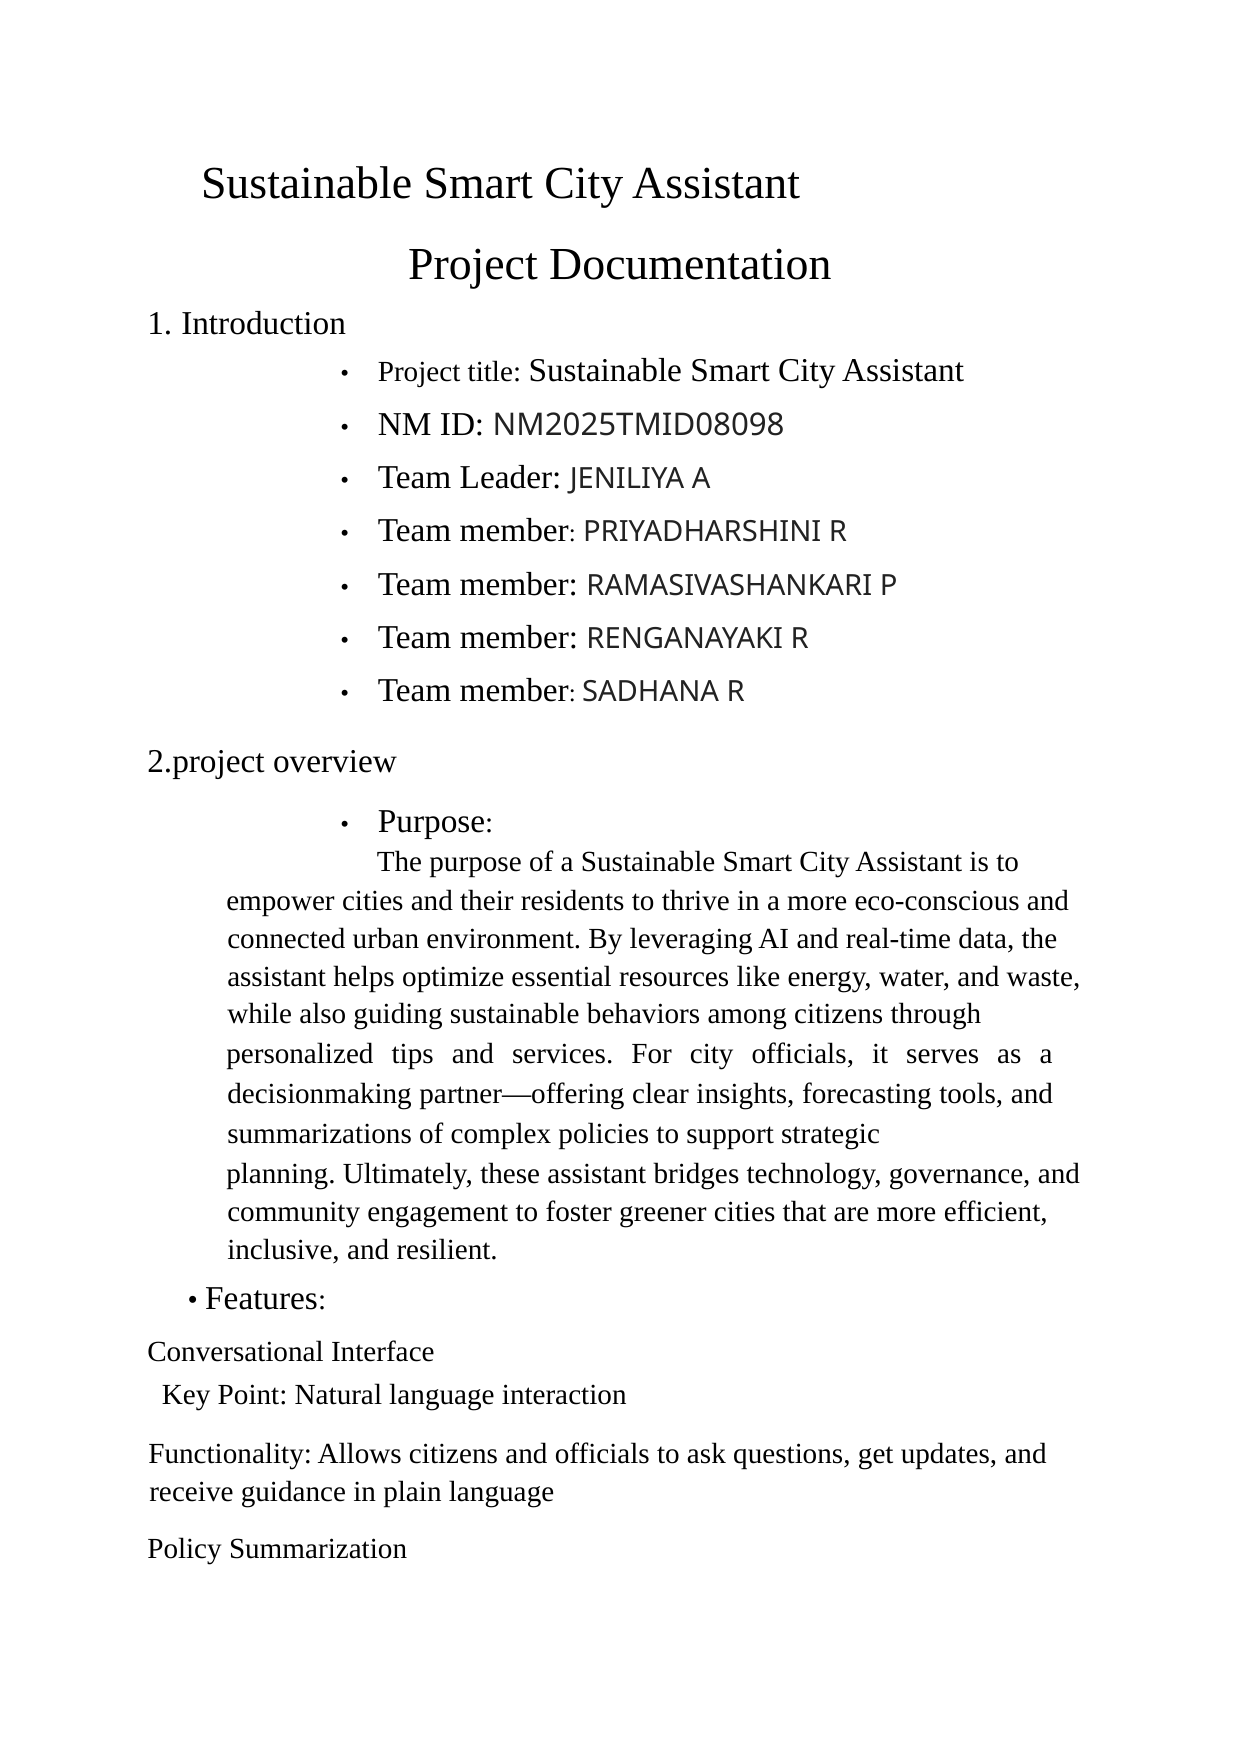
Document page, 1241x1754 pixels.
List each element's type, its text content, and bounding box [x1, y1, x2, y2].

text Key Point: Natural language interaction [162, 1377, 1084, 1411]
text planning. Ultimately, these assistant bridges technology, governance, and community engagement to foster greener cities that are more efficient, inclusive, and resilient. [226, 1156, 1084, 1266]
list NM ID: NM2025TMID08098 [340, 402, 1098, 444]
text 2.project overview [147, 741, 1098, 779]
list Team member: PRIYADHARSHINI R [340, 510, 1098, 550]
list Team member: SADHANA R [340, 670, 1098, 710]
text Policy Summarization [147, 1531, 1098, 1565]
text Conversational Interface [147, 1334, 1098, 1368]
list Team member: RENGANAYAKI R [340, 617, 1098, 657]
text empower cities and their residents to thrive in a more eco-conscious and connected urban environment. By leveraging AI and real-time data, the assistant helps optimize essential resources like energy, water, and waste, while also guiding sustainable behaviors among citizens through [226, 883, 1098, 1030]
list Team Leader: JENILIYA A [340, 458, 1098, 497]
text Project Documentation [148, 237, 1091, 289]
list Introduction [147, 303, 1098, 341]
text The purpose of a Sustainable Smart City Assistant is to [377, 844, 1084, 877]
text • Features: [187, 1278, 1098, 1317]
list Project title: Sustainable Smart City Assistant [340, 351, 1098, 389]
list Purpose: [340, 802, 1098, 840]
text personalized tips and services. For city officials, it serves as a decisionmaking partner—offering clear insights, forecasting tools, and summarizations of complex policies to support strategic [226, 1036, 1054, 1150]
text Sustainable Smart City Assistant [0, 156, 1090, 208]
list Team member: RAMASIVASHANKARI P [340, 564, 1098, 603]
text Functionality: Allows citizens and officials to ask questions, get updates, and receive guidance in plain language [148, 1436, 1084, 1508]
